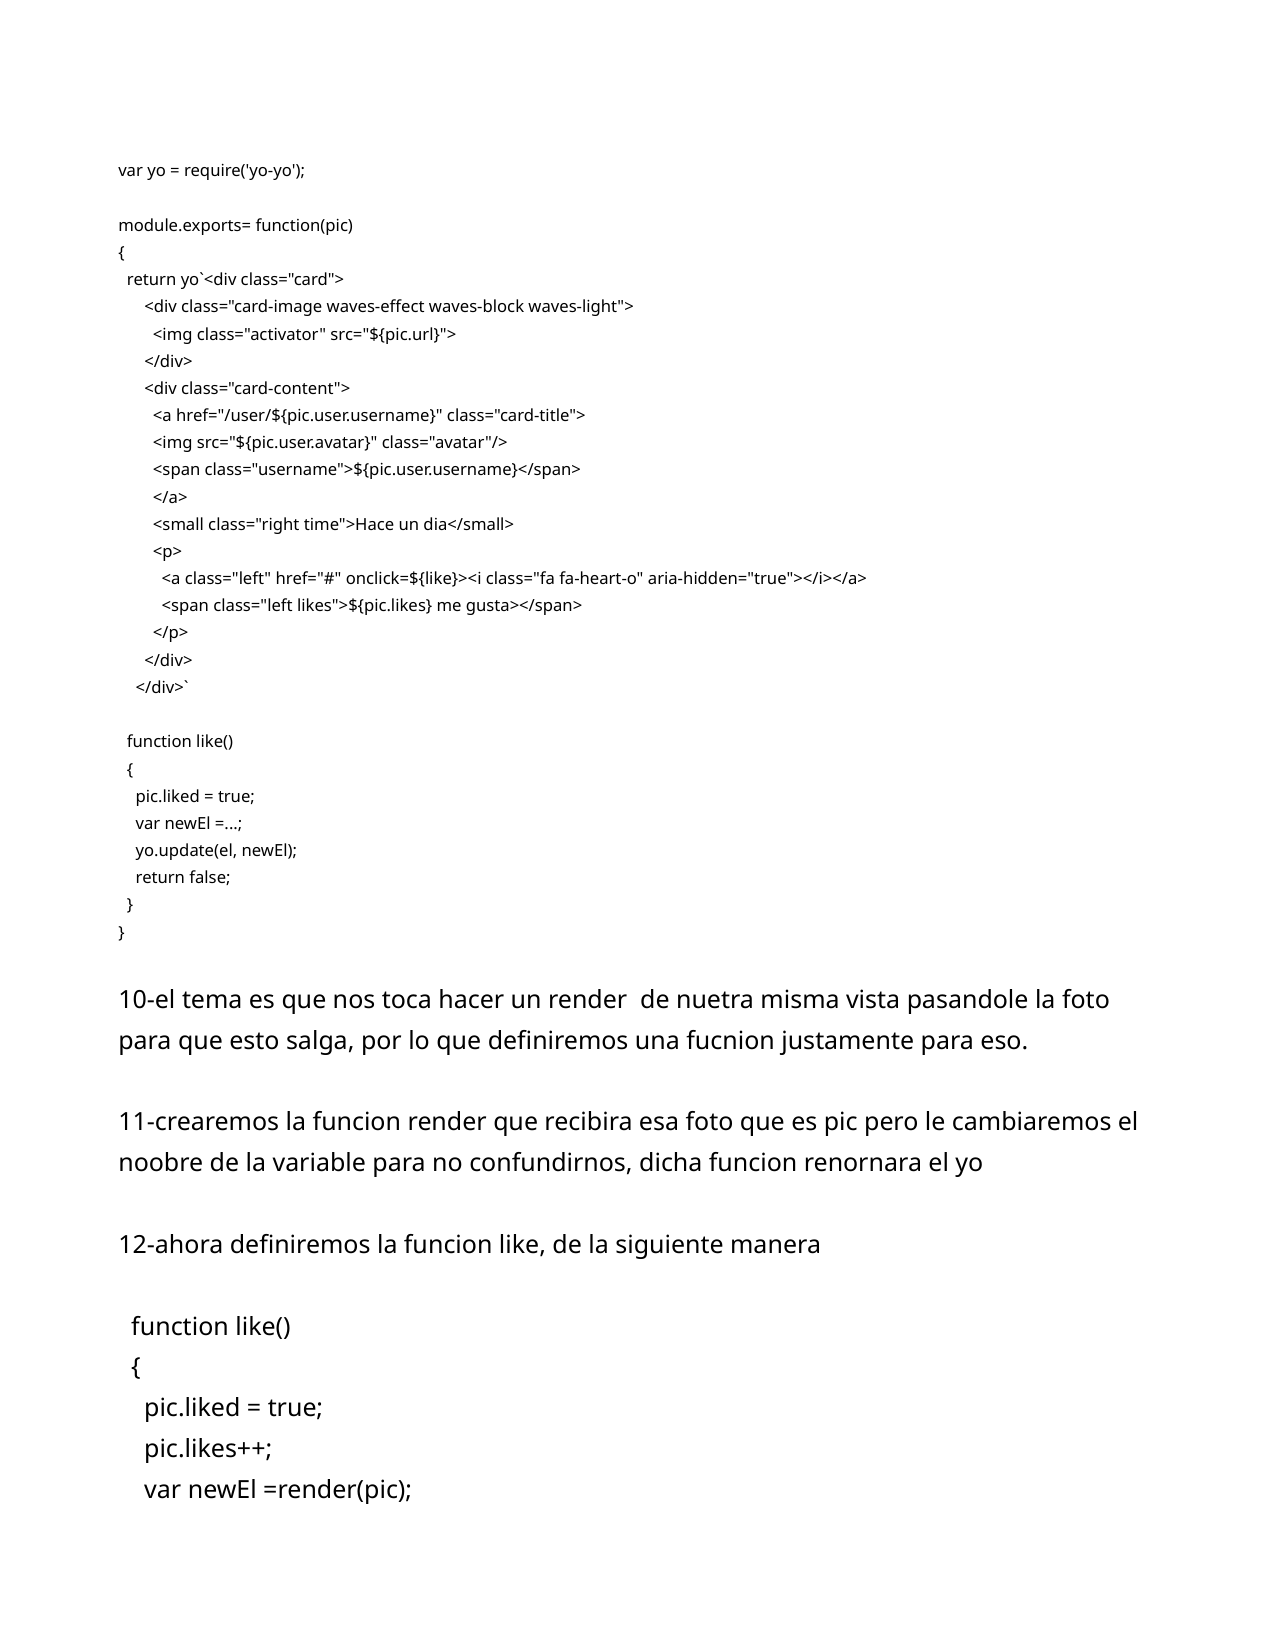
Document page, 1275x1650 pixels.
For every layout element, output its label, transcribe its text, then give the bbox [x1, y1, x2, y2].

text var newEl =...; [118, 811, 1157, 834]
text 12-ahora definiremos la funcion like, de la siguiente manera [118, 1226, 1157, 1261]
text var newEl =render(pic); [118, 1471, 1157, 1506]
text <img src="${pic.user.avatar}" class="avatar"/> [118, 431, 1157, 453]
text 11-crearemos la funcion render que recibira esa foto que es pic pero le cambiaremos el noobre de la variable para no confundirnos, dicha funcion renornara el yo [118, 1104, 1157, 1179]
text return yo`<div class="card"> [118, 268, 1157, 290]
text function like() [118, 730, 1157, 753]
text } [118, 920, 1157, 943]
text </div>` [118, 676, 1157, 698]
text </div> [118, 648, 1157, 671]
text <span class="username">${pic.user.username}</span> [118, 458, 1157, 481]
text <img class="activator" src="${pic.url}"> [118, 322, 1157, 345]
text <small class="right time">Hace un dia</small> [118, 512, 1157, 535]
text { [118, 241, 1157, 263]
text <a href="/user/${pic.user.username}" class="card-title"> [118, 404, 1157, 426]
text </p> [118, 621, 1157, 644]
text return false; [118, 866, 1157, 888]
text <a class="left" href="#" onclick=${like}><i class="fa fa-heart-o" aria-hidden="true"></i></a> [118, 567, 1157, 589]
text yo.update(el, newEl); [118, 839, 1157, 861]
text <p> [118, 539, 1157, 562]
text </a> [118, 485, 1157, 508]
text pic.liked = true; [118, 1390, 1157, 1424]
text var yo = require('yo-yo'); [118, 159, 1157, 182]
text } [118, 893, 1157, 916]
text { [118, 1349, 1157, 1383]
text </div> [118, 349, 1157, 372]
text <span class="left likes">${pic.likes} me gusta></span> [118, 594, 1157, 617]
text pic.likes++; [118, 1431, 1157, 1465]
text { [118, 757, 1157, 780]
text <div class="card-content"> [118, 376, 1157, 399]
text 10-el tema es que nos toca hacer un render de nuetra misma vista pasandole la foto para que esto salga, por lo que definiremos una fucnion justamente para eso. [118, 981, 1157, 1056]
text pic.liked = true; [118, 784, 1157, 807]
text <div class="card-image waves-effect waves-block waves-light"> [118, 295, 1157, 318]
text module.exports= function(pic) [118, 213, 1157, 236]
text function like() [118, 1308, 1157, 1342]
